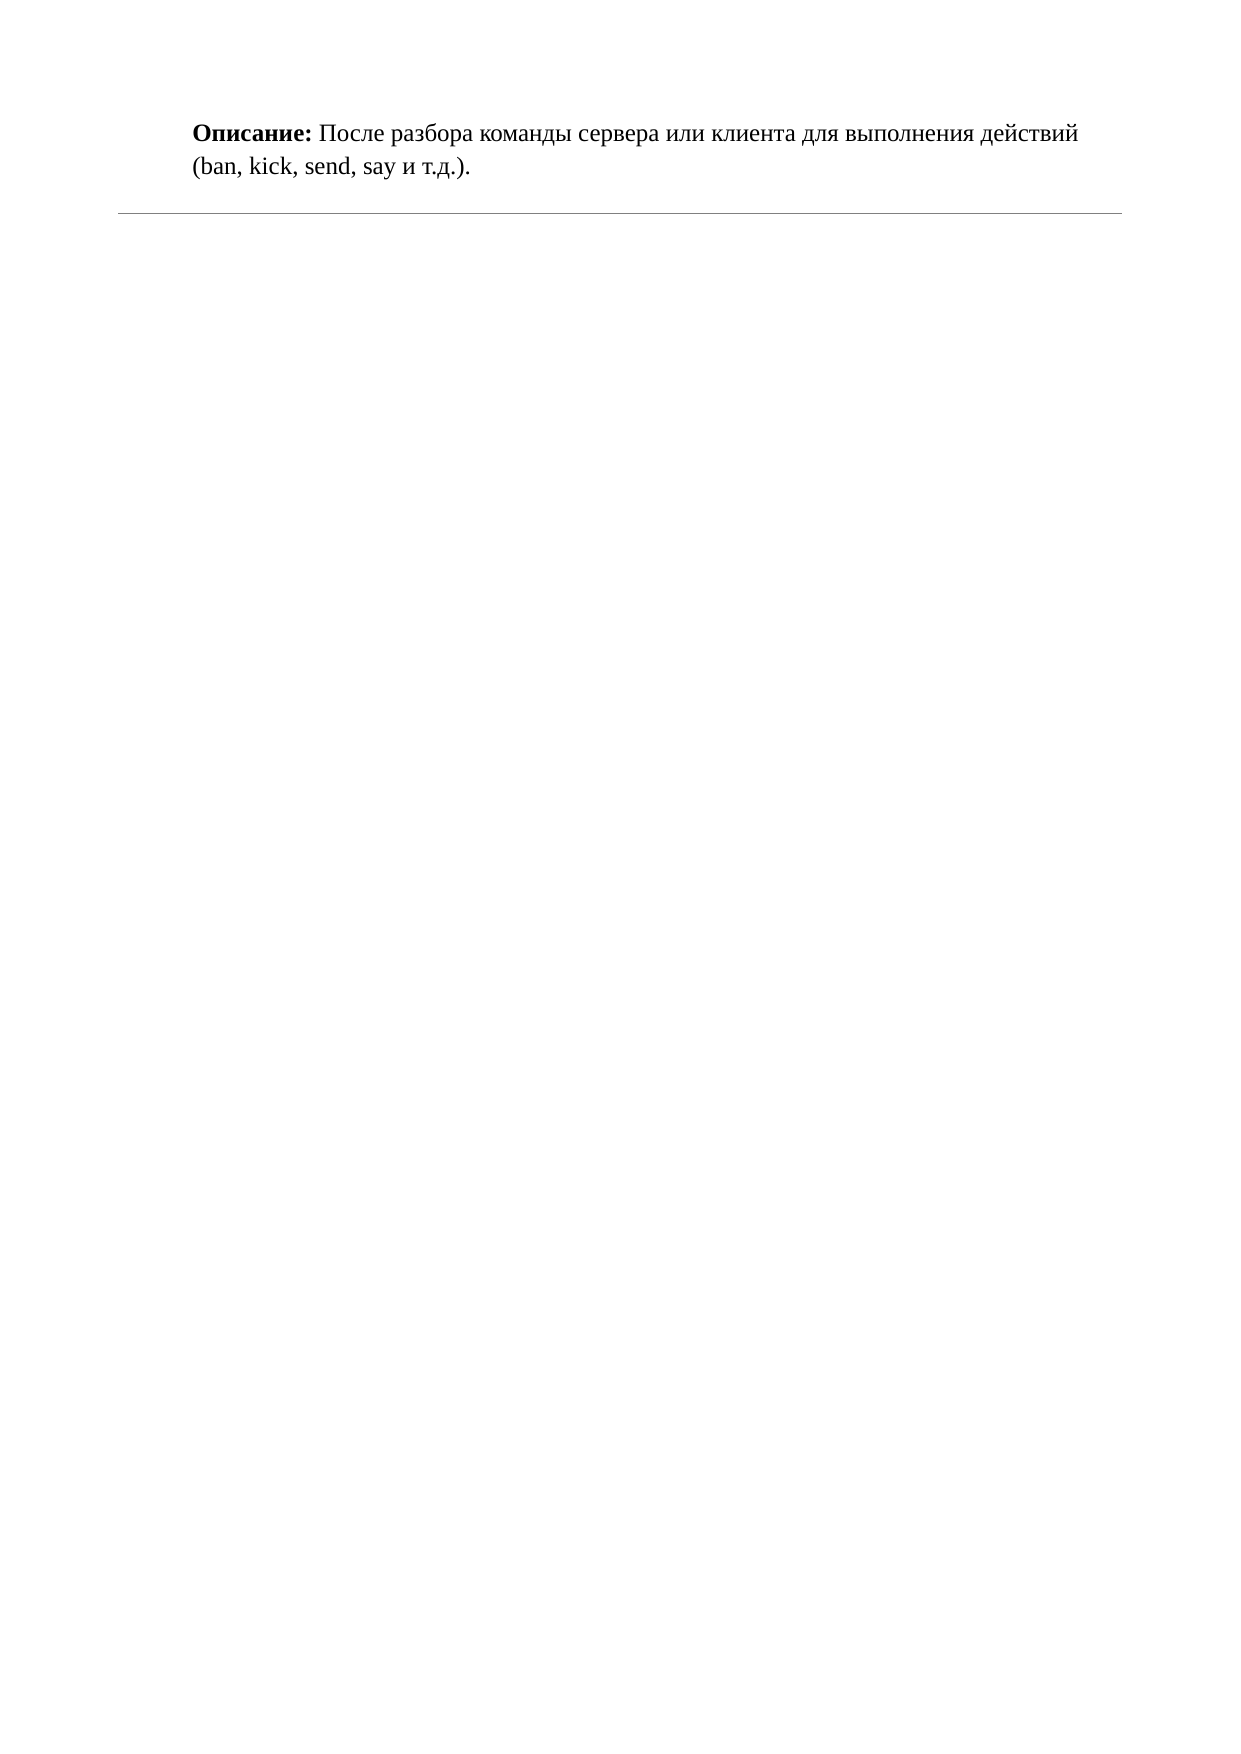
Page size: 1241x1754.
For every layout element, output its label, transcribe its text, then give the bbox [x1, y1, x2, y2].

list Описание: После разбора команды сервера или клиента для выполнения действий (ban, kick, send, say и т.д.). [162, 118, 1122, 180]
